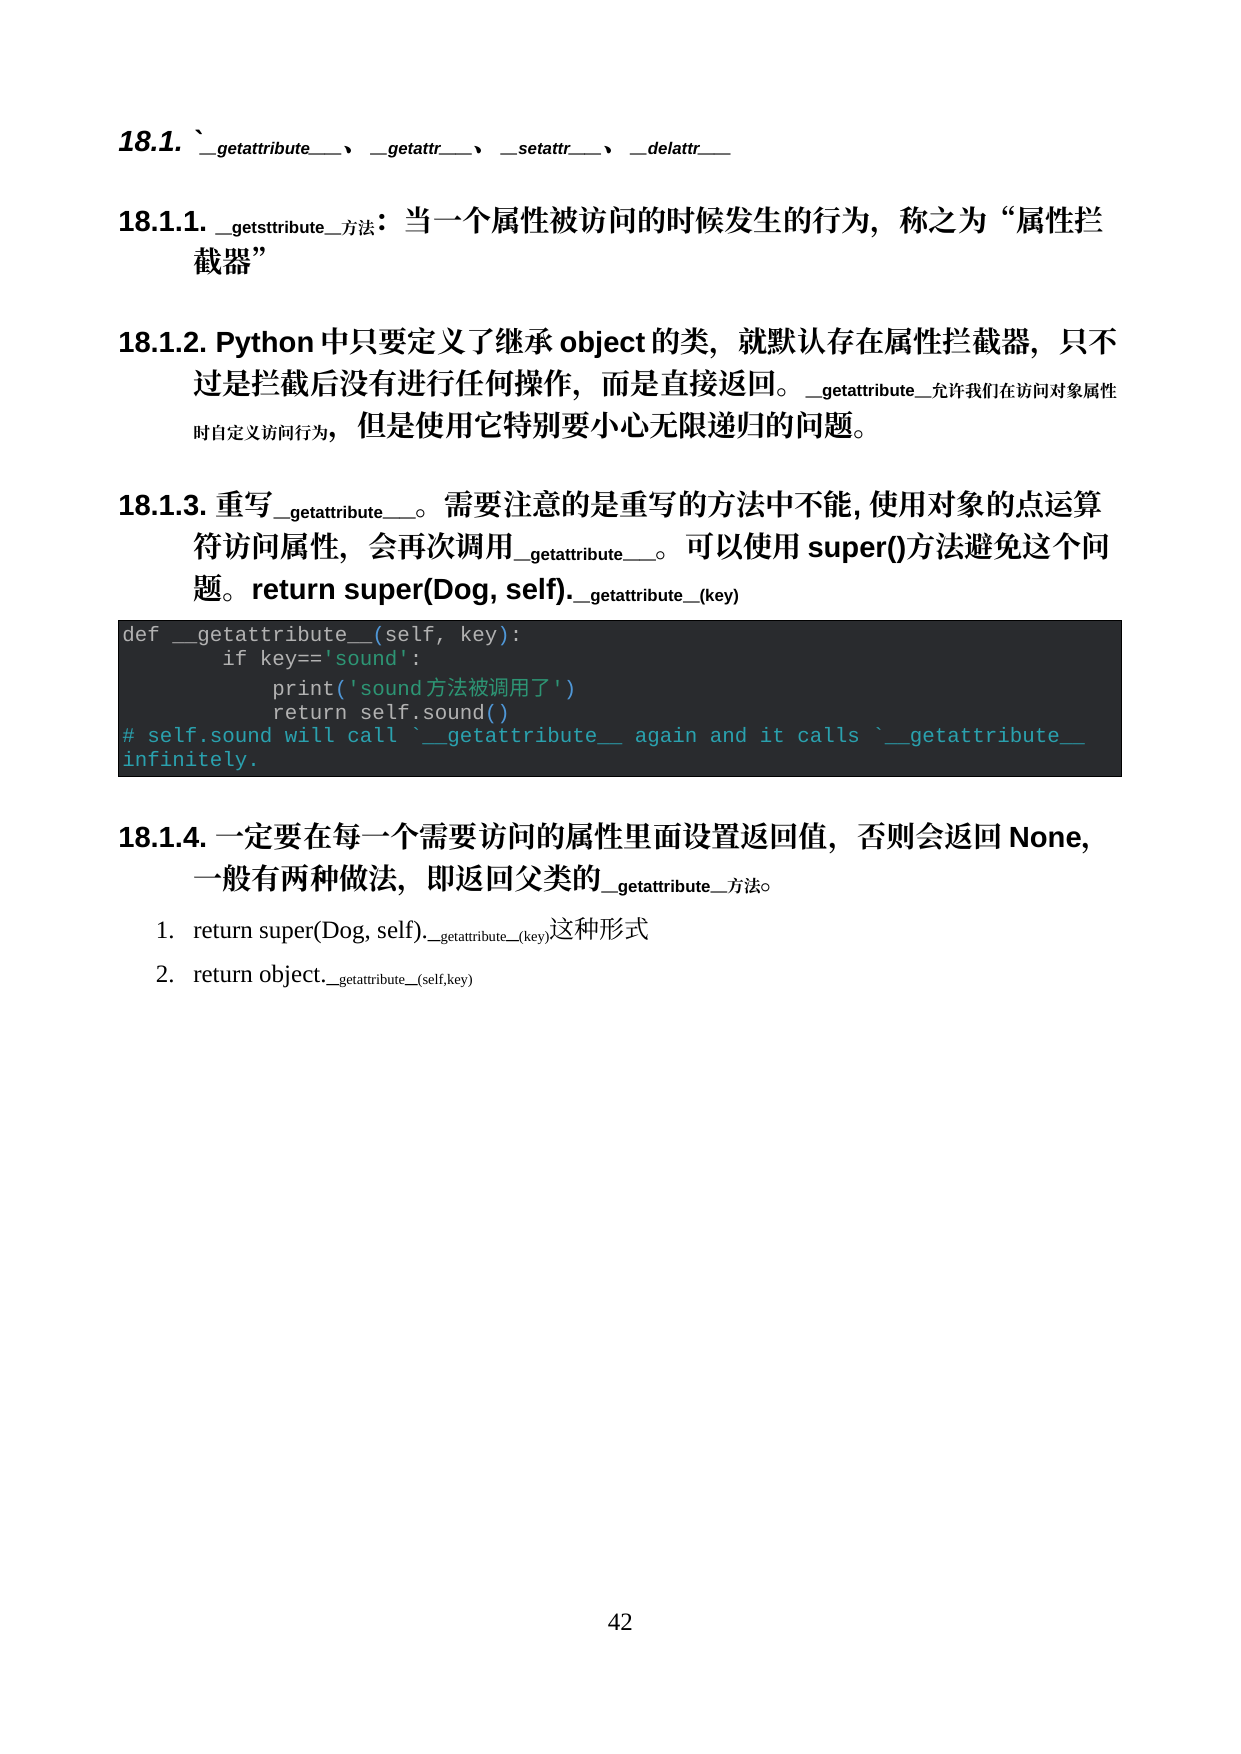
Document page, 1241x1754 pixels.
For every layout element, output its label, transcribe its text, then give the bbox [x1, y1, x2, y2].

list return object._getattribute_(self,key) [156, 959, 1122, 987]
subtitle _getsttribute_方法：当一个属性被访问的时候发生的行为，称之为“属性拦截器” [118, 197, 1122, 281]
text # self.sound will call `__getattribute__ again and it calls `__getattribute__ infinitely. [119, 721, 1121, 776]
text def __getattribute__(self, key): [119, 621, 1121, 644]
subtitle 重写_getattribute__。需要注意的是重写的方法中不能, 使用对象的点运算符访问属性，会再次调用_getattribute__。可以使用super()方法避免这个问题。return super(Dog, self)._getattribute_(key) [118, 482, 1122, 607]
text if key=='sound': [119, 644, 1121, 667]
subtitle Python中只要定义了继承object的类，就默认存在属性拦截器，只不过是拦截后没有进行任何操作，而是直接返回。_getattribute_允许我们在访问对象属性时自定义访问行为，但是使用它特别要小心无限递归的问题。 [118, 319, 1122, 444]
subtitle `_getattribute__、_getattr__、_setattr__、_delattr__ [118, 118, 1122, 160]
list return super(Dog, self)._getattribute_(key)这种形式 [156, 910, 1122, 946]
text return self.sound() [119, 698, 1121, 721]
text print('sound方法被调用了') [119, 667, 1121, 698]
subtitle 一定要在每一个需要访问的属性里面设置返回值，否则会返回None，一般有两种做法，即返回父类的_getattribute_方法。 [118, 814, 1122, 898]
